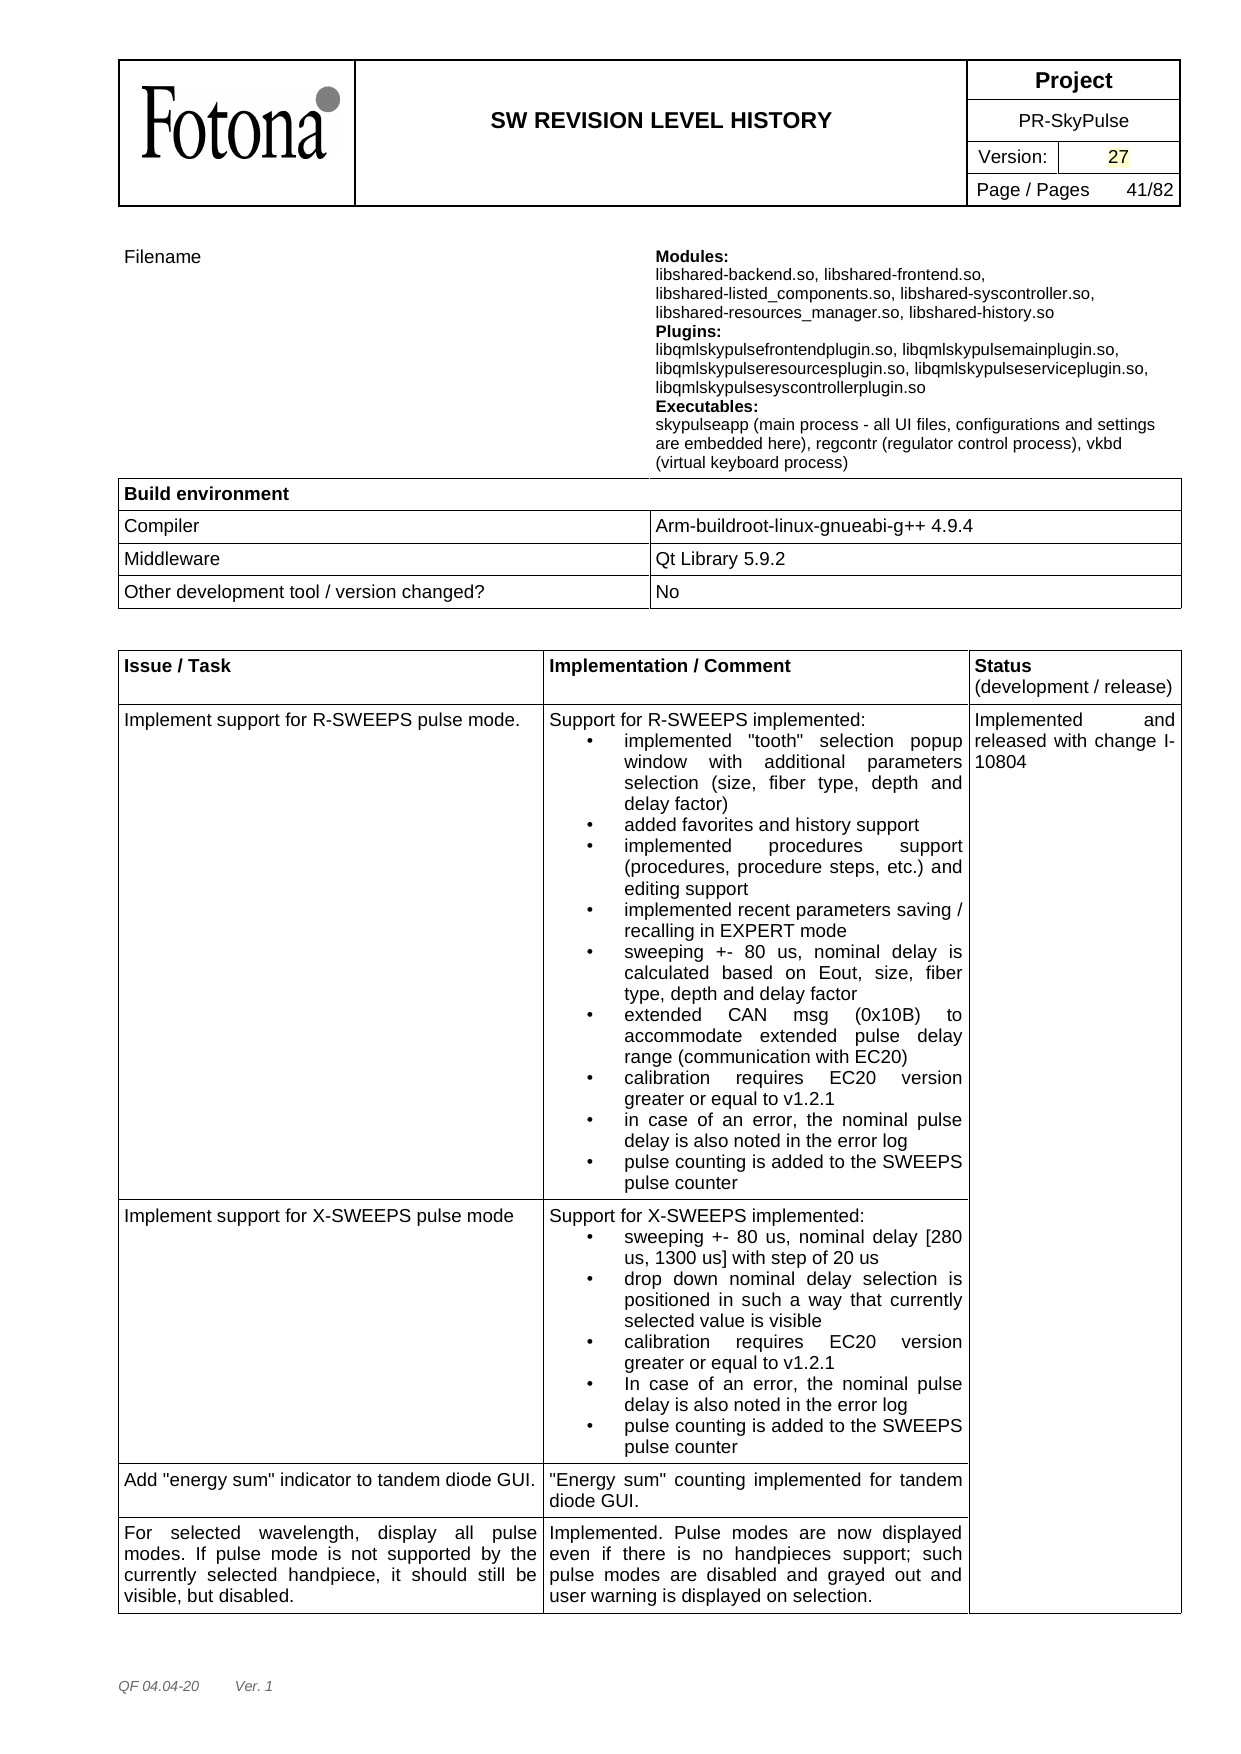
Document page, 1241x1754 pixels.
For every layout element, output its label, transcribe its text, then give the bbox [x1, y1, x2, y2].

table_cell Qt Library 5.9.2 [651, 544, 1181, 575]
table_cell Compiler [119, 511, 649, 543]
table_header Implementation / Comment [544, 651, 968, 704]
table_header Status (development / release) [970, 651, 1181, 704]
table_cell Filename [118, 241, 649, 478]
table_cell Implemented and released with change I-10804 [970, 705, 1181, 1613]
table_cell Implement support for X-SWEEPS pulse mode [119, 1200, 543, 1463]
table_cell "Energy sum" counting implemented for tandem diode GUI. [544, 1464, 968, 1517]
table_cell Build environment [119, 479, 1181, 510]
table_header Issue / Task [119, 651, 543, 704]
table_cell For selected wavelength, display all pulse modes. If pulse mode is not supported by the currently selected handpiece, it should still be visible, but disabled. [119, 1518, 543, 1613]
table_cell Arm-buildroot-linux-gnueabi-g++ 4.9.4 [651, 511, 1181, 543]
table_cell No [651, 576, 1181, 608]
table_cell Add "energy sum" indicator to tandem diode GUI. [119, 1464, 543, 1517]
table_cell Implement support for R-SWEEPS pulse mode. [119, 705, 543, 1199]
table_cell Middleware [119, 544, 649, 575]
table_cell Modules: libshared-backend.so, libshared-frontend.so, libshared-listed_components.so, libshared-syscontroller.so, libshared-resources_manager.so, libshared-history.so Plugins: libqmlskypulsefrontendplugin.so, libqmlskypulsemainplugin.so, libqmlskypulseresourcesplugin.so, libqmlskypulseserviceplugin.so, libqmlskypulsesyscontrollerplugin.so Executables: skypulseapp (main process - all UI files, configurations and settings are embedded here), regcontr (regulator control process), vkbd (virtual keyboard process) [650, 241, 1181, 478]
table_cell Implemented. Pulse modes are now displayed even if there is no handpieces support; such pulse modes are disabled and grayed out and user warning is displayed on selection. [544, 1518, 968, 1613]
table_cell Support for R-SWEEPS implemented: implemented "tooth" selection popup window with additional parameters selection (size, fiber type, depth and delay factor) added favorites and history support implemented procedures support (procedures, procedure steps, etc.) and editing support implemented recent parameters saving / recalling in EXPERT mode sweeping +- 80 us, nominal delay is calculated based on Eout, size, fiber type, depth and delay factor extended CAN msg (0x10B) to accommodate extended pulse delay range (communication with EC20) calibration requires EC20 version greater or equal to v1.2.1 in case of an error, the nominal pulse delay is also noted in the error log pulse counting is added to the SWEEPS pulse counter [544, 705, 968, 1199]
table_cell Other development tool / version changed? [119, 576, 649, 608]
table_cell Support for X-SWEEPS implemented: sweeping +- 80 us, nominal delay [280 us, 1300 us] with step of 20 us drop down nominal delay selection is positioned in such a way that currently selected value is visible calibration requires EC20 version greater or equal to v1.2.1 In case of an error, the nominal pulse delay is also noted in the error log pulse counting is added to the SWEEPS pulse counter [544, 1200, 968, 1463]
